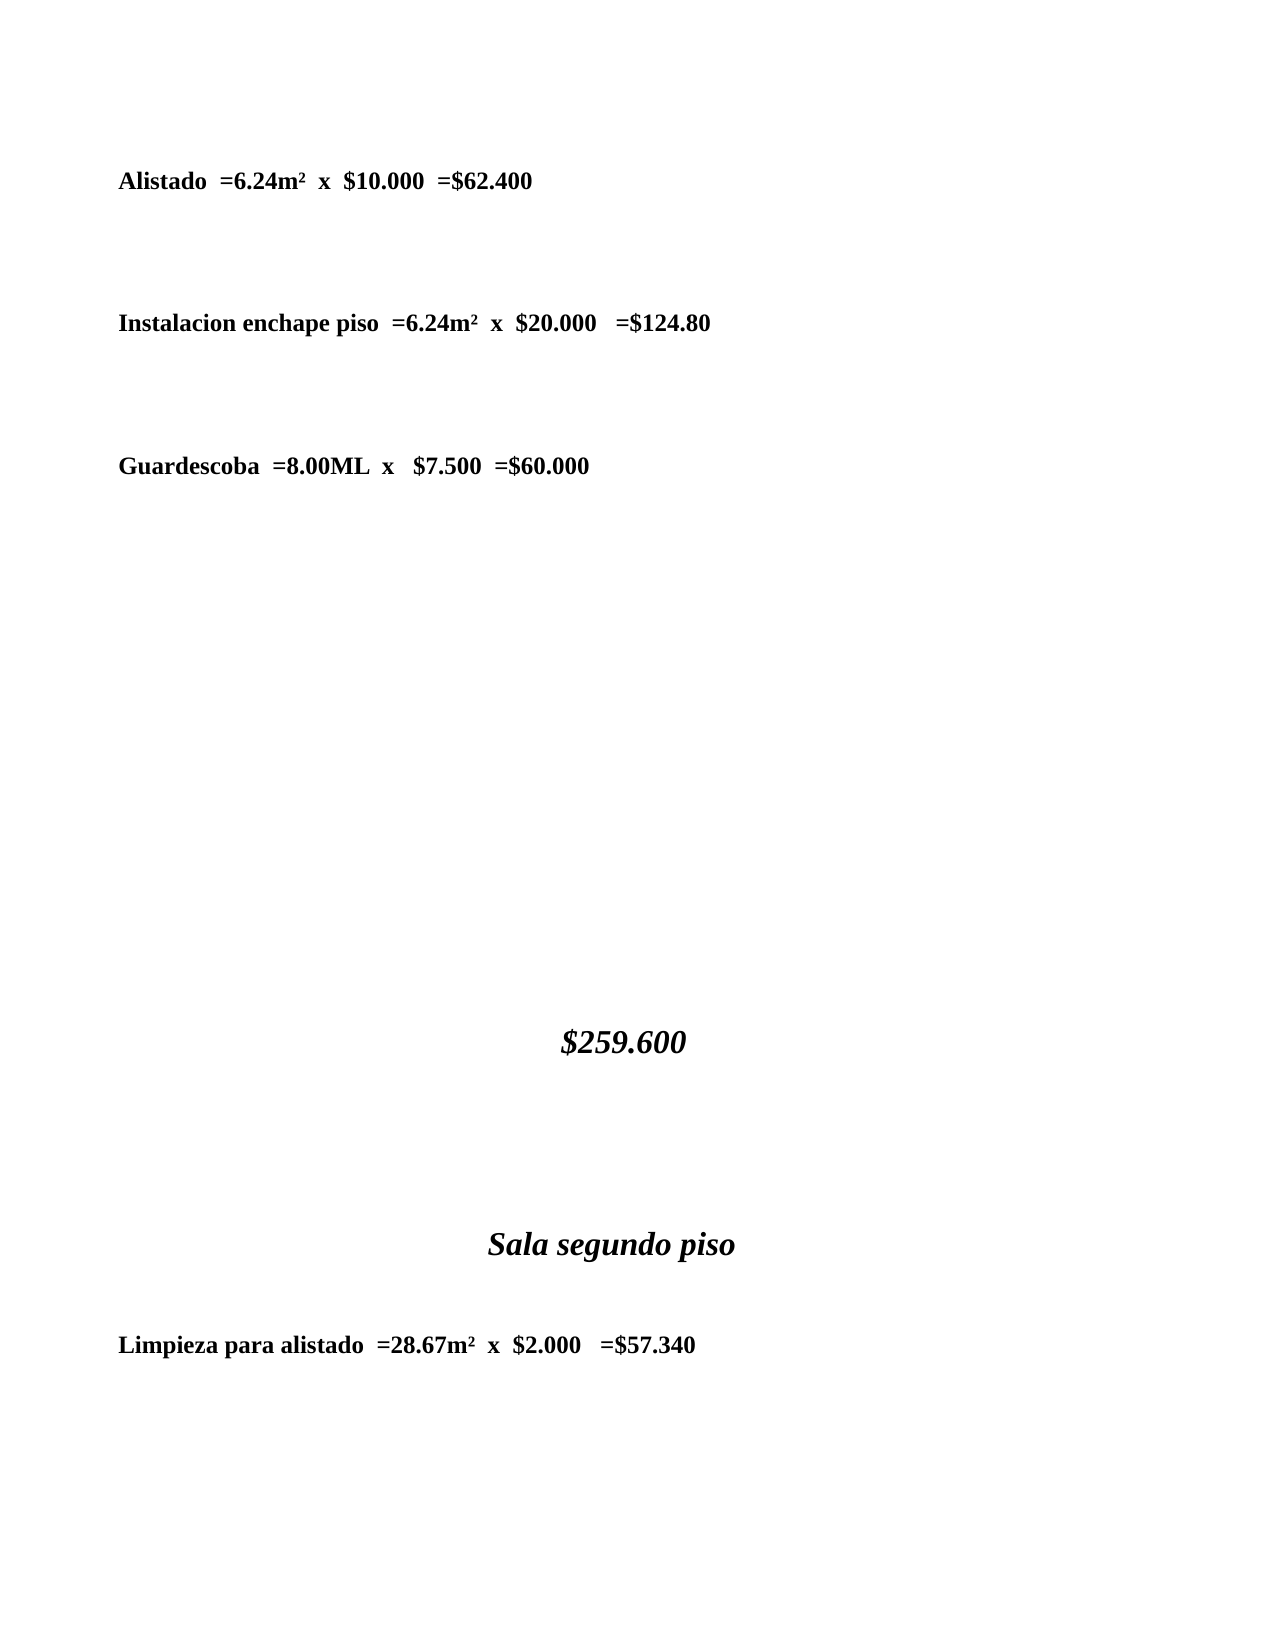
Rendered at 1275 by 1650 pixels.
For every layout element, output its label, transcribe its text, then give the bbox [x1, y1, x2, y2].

text Instalacion enchape piso =6.24m² x $20.000 =$124.80 [118, 308, 1157, 337]
text Limpieza para alistado =28.67m² x $2.000 =$57.340 [118, 1330, 1157, 1359]
text $259.600 [118, 1023, 1157, 1061]
text Alistado =6.24m² x $10.000 =$62.400 [118, 166, 1157, 194]
text Sala segundo piso [118, 1224, 1157, 1262]
text Guardescoba =8.00ML x $7.500 =$60.000 [118, 451, 1157, 480]
